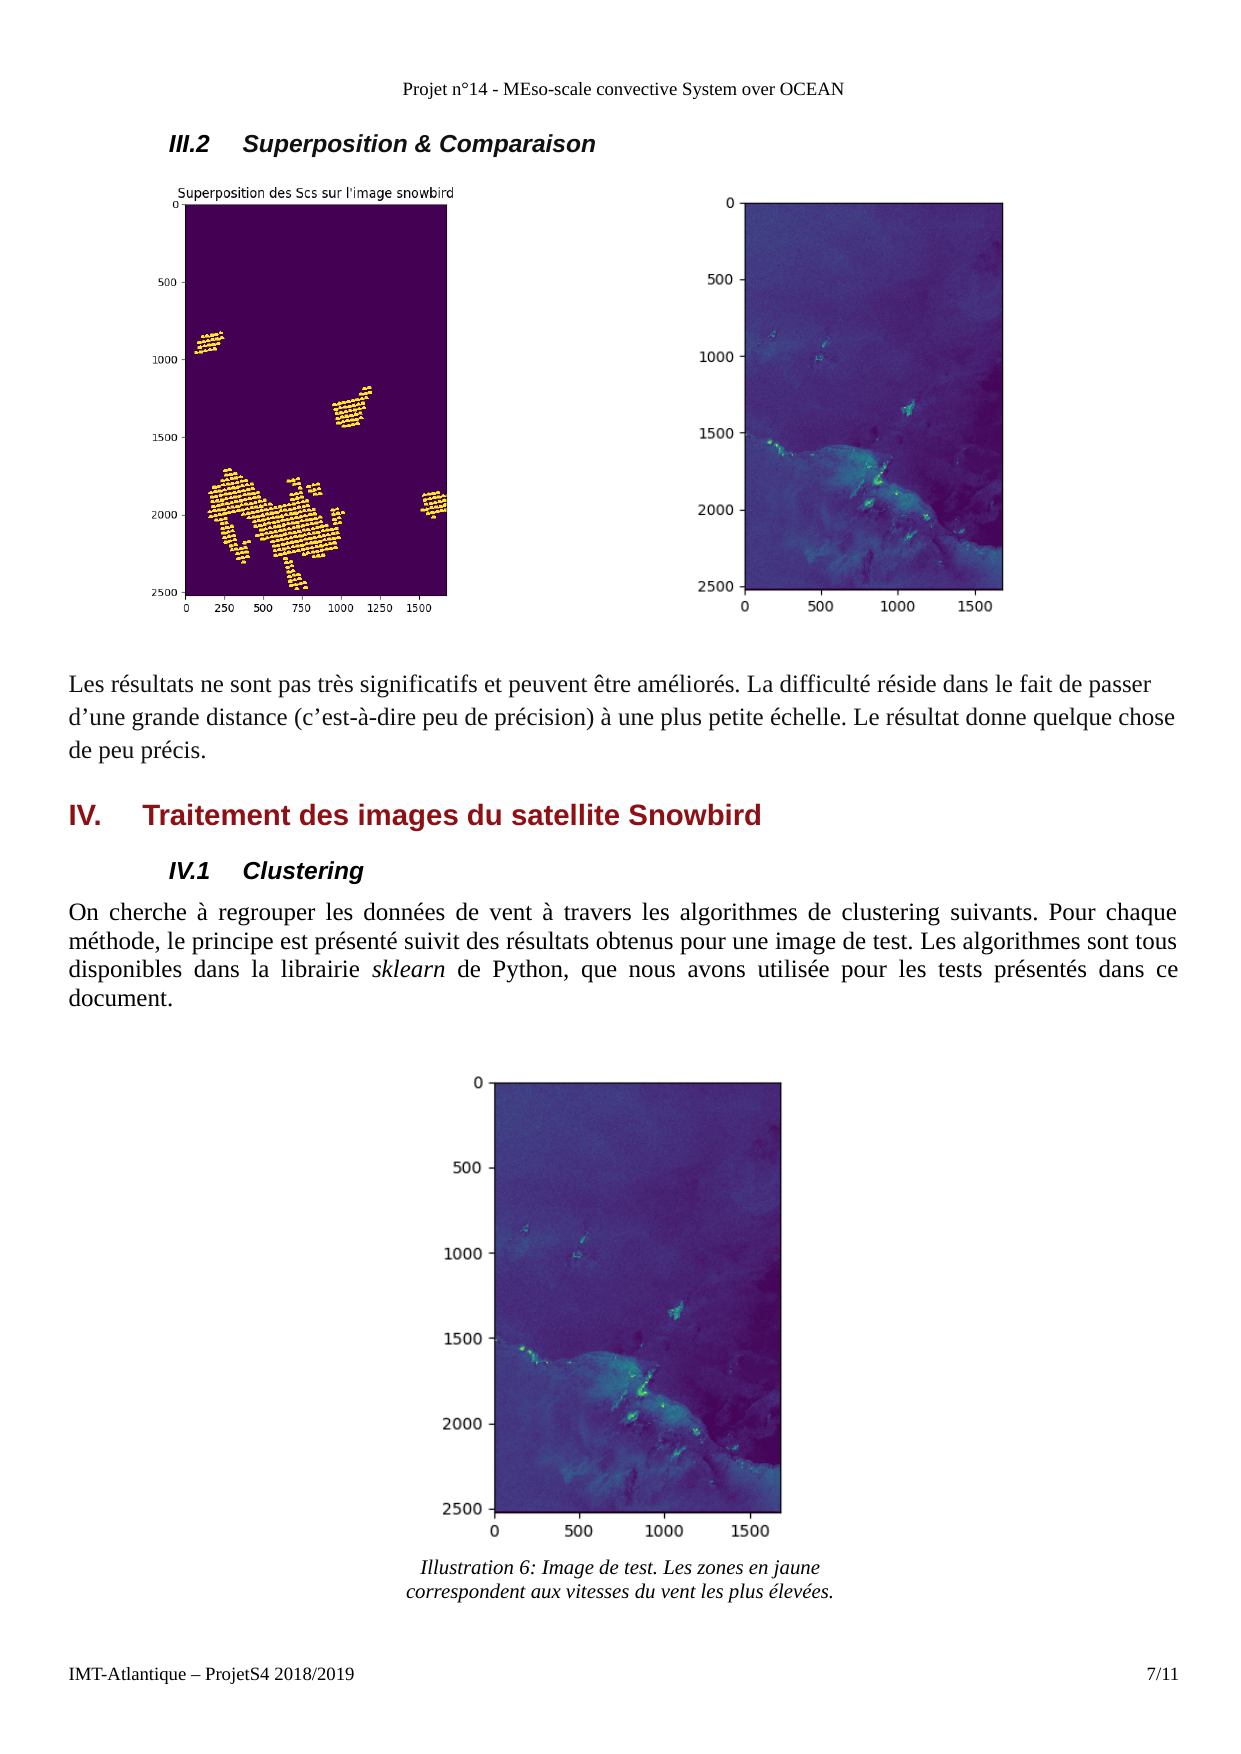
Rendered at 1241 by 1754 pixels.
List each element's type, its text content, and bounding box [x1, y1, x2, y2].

subtitle Clustering [169, 856, 1179, 884]
text On cherche à regrouper les données de vent à travers les algorithmes de clustering suivants. Pour chaque méthode, le principe est présenté suivit des résultats obtenus pour une image de test. Les algorithmes sont tous disponibles dans la librairie sklearn de Python, que nous avons utilisée pour les tests présentés dans ce document. [68, 897, 1179, 1012]
text Les résultats ne sont pas très significatifs et peuvent être améliorés. La difficulté réside dans le fait de passer d’une grande distance (c’est-à-dire peu de précision) à une plus petite échelle. Le résultat donne quelque chose de peu précis. [68, 669, 1179, 764]
subtitle Superposition & Comparaison [169, 129, 1179, 157]
text Illustration 6: Image de test. Les zones en jaune correspondent aux vitesses du vent les plus élevées. [384, 1550, 858, 1603]
picture [142, 178, 457, 622]
subtitle Traitement des images du satellite Snowbird [68, 797, 1179, 831]
picture [383, 1053, 859, 1550]
picture [691, 189, 1026, 621]
